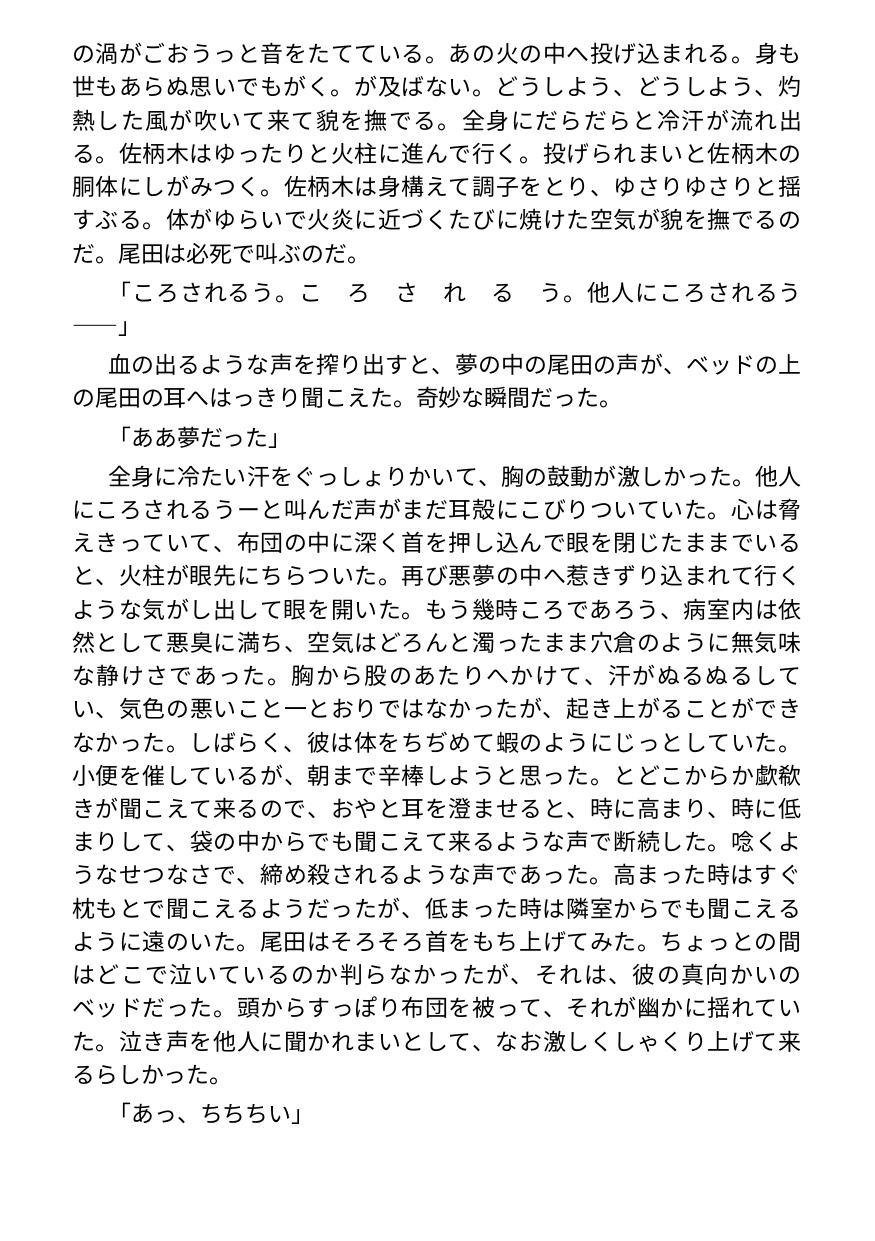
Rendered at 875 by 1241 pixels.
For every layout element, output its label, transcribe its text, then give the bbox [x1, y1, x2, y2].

text 「ああ夢だった」 [72, 419, 802, 453]
text 全身に冷たい汗をぐっしょりかいて、胸の鼓動が激しかった。他人にころされるうーと叫んだ声がまだ耳殻にこびりついていた。心は脅えきっていて、布団の中に深く首を押し込んで眼を閉じたままでいると、火柱が眼先にちらついた。再び悪夢の中へ惹きずり込まれて行くような気がし出して眼を開いた。もう幾時ころであろう、病室内は依然として悪臭に満ち、空気はどろんと濁ったまま穴倉のように無気味な静けさであった。胸から股のあたりへかけて、汗がぬるぬるしてい、気色の悪いこと一とおりではなかったが、起き上がることができなかった。しばらく、彼は体をちぢめて蝦のようにじっとしていた。小便を催しているが、朝まで辛棒しようと思った。とどこからか歔欷きが聞こえて来るので、おやと耳を澄ませると、時に高まり、時に低まりして、袋の中からでも聞こえて来るような声で断続した。唸くようなせつなさで、締め殺されるような声であった。高まった時はすぐ枕もとで聞こえるようだったが、低まった時は隣室からでも聞こえるように遠のいた。尾田はそろそろ首をもち上げてみた。ちょっとの間はどこで泣いているのか判らなかったが、それは、彼の真向かいのベッドだった。頭からすっぽり布団を被って、それが幽かに揺れていた。泣き声を他人に聞かれまいとして、なお激しくしゃくり上げて来るらしかった。 [72, 458, 802, 1090]
text 「あっ、ちちちい」 [72, 1096, 802, 1129]
text の渦がごおうっと音をたてている。あの火の中へ投げ込まれる。身も世もあらぬ思いでもがく。が及ばない。どうしよう、どうしよう、灼熱した風が吹いて来て貌を撫でる。全身にだらだらと冷汗が流れ出る。佐柄木はゆったりと火柱に進んで行く。投げられまいと佐柄木の胴体にしがみつく。佐柄木は身構えて調子をとり、ゆさりゆさりと揺すぶる。体がゆらいで火炎に近づくたびに焼けた空気が貌を撫でるのだ。尾田は必死で叫ぶのだ。 [72, 36, 802, 269]
text 血の出るような声を搾り出すと、夢の中の尾田の声が、ベッドの上の尾田の耳へはっきり聞こえた。奇妙な瞬間だった。 [72, 347, 802, 413]
text 「ころされるう。こ ろ さ れ る う。他人にころされるう――」 [72, 274, 802, 341]
